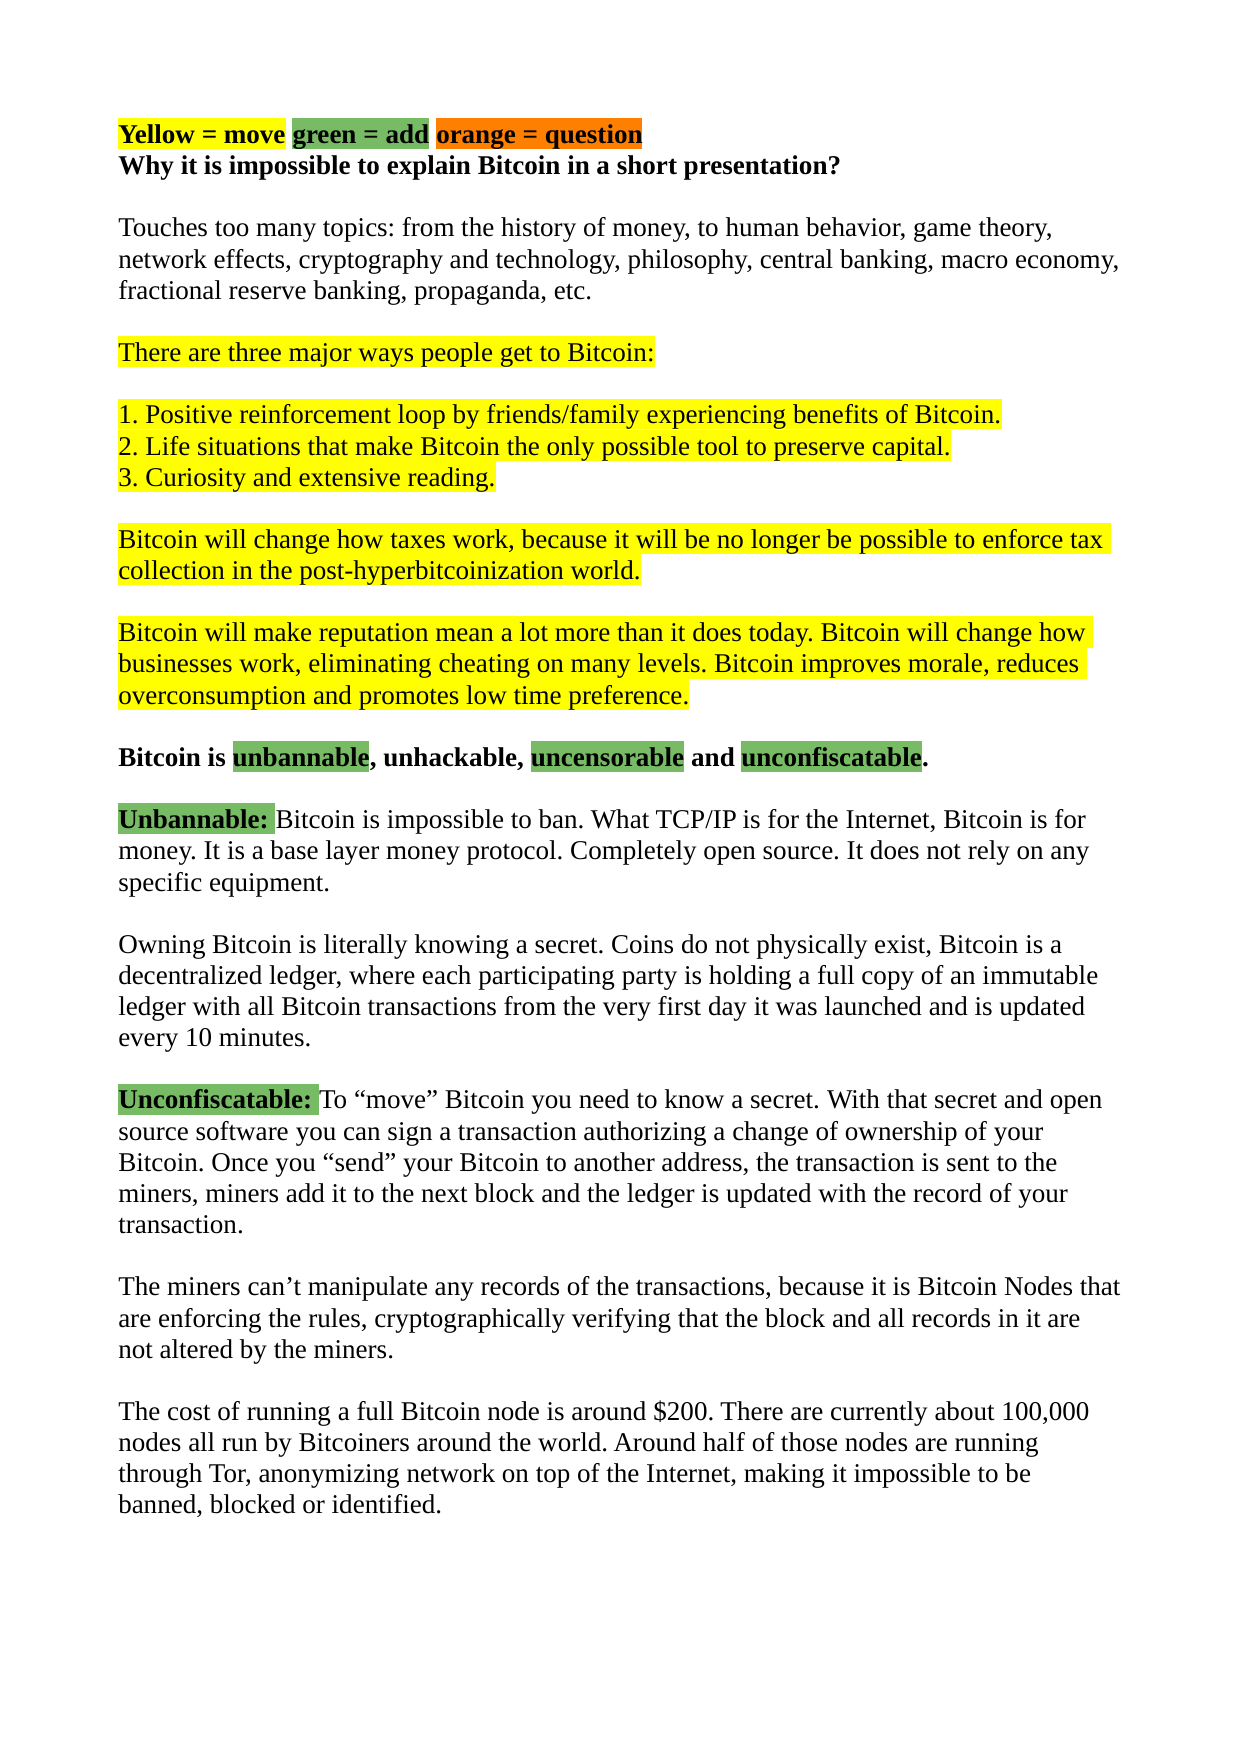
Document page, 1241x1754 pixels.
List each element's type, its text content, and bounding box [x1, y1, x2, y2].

text 3. Curiosity and extensive reading. [118, 461, 1122, 492]
text 1. Positive reinforcement loop by friends/family experiencing benefits of Bitcoin. [118, 398, 1122, 429]
text There are three major ways people get to Bitcoin: [118, 336, 1122, 367]
text Bitcoin will change how taxes work, because it will be no longer be possible to enforce tax collection in the post-hyperbitcoinization world. [118, 523, 1122, 585]
text Owning Bitcoin is literally knowing a secret. Coins do not physically exist, Bitcoin is a decentralized ledger, where each participating party is holding a full copy of an immutable ledger with all Bitcoin transactions from the very first day it was launched and is updated every 10 minutes. [118, 928, 1122, 1052]
text Bitcoin will make reputation mean a lot more than it does today. Bitcoin will change how businesses work, eliminating cheating on many levels. Bitcoin improves morale, reduces overconsumption and promotes low time preference. [118, 616, 1122, 710]
text 2. Life situations that make Bitcoin the only possible tool to preserve capital. [118, 429, 1122, 461]
text Touches too many topics: from the history of money, to human behavior, game theory, network effects, cryptography and technology, philosophy, central banking, macro economy, fractional reserve banking, propaganda, etc. [118, 212, 1122, 305]
text Unbannable: Bitcoin is impossible to ban. What TCP/IP is for the Internet, Bitcoin is for money. It is a base layer money protocol. Completely open source. It does not rely on any specific equipment. [118, 803, 1122, 897]
text Unconfiscatable: To “move” Bitcoin you need to know a secret. With that secret and open source software you can sign a transaction authorizing a change of ownership of your Bitcoin. Once you “send” your Bitcoin to another address, the transaction is sent to the miners, miners add it to the next block and the ledger is updated with the record of your transaction. [118, 1084, 1122, 1239]
text The miners can’t manipulate any records of the transactions, because it is Bitcoin Nodes that are enforcing the rules, cryptographically verifying that the block and all records in it are not altered by the miners. [118, 1271, 1122, 1364]
text The cost of running a full Bitcoin node is around $200. There are currently about 100,000 nodes all run by Bitcoiners around the world. Around half of those nodes are running through Tor, anonymizing network on top of the Internet, making it impossible to be banned, blocked or identified. [118, 1395, 1122, 1520]
text Yellow = move green = add orange = question [118, 118, 1122, 149]
text Why it is impossible to explain Bitcoin in a short presentation? [118, 149, 1122, 180]
text Bitcoin is unbannable, unhackable, uncensorable and unconfiscatable. [118, 741, 1122, 772]
